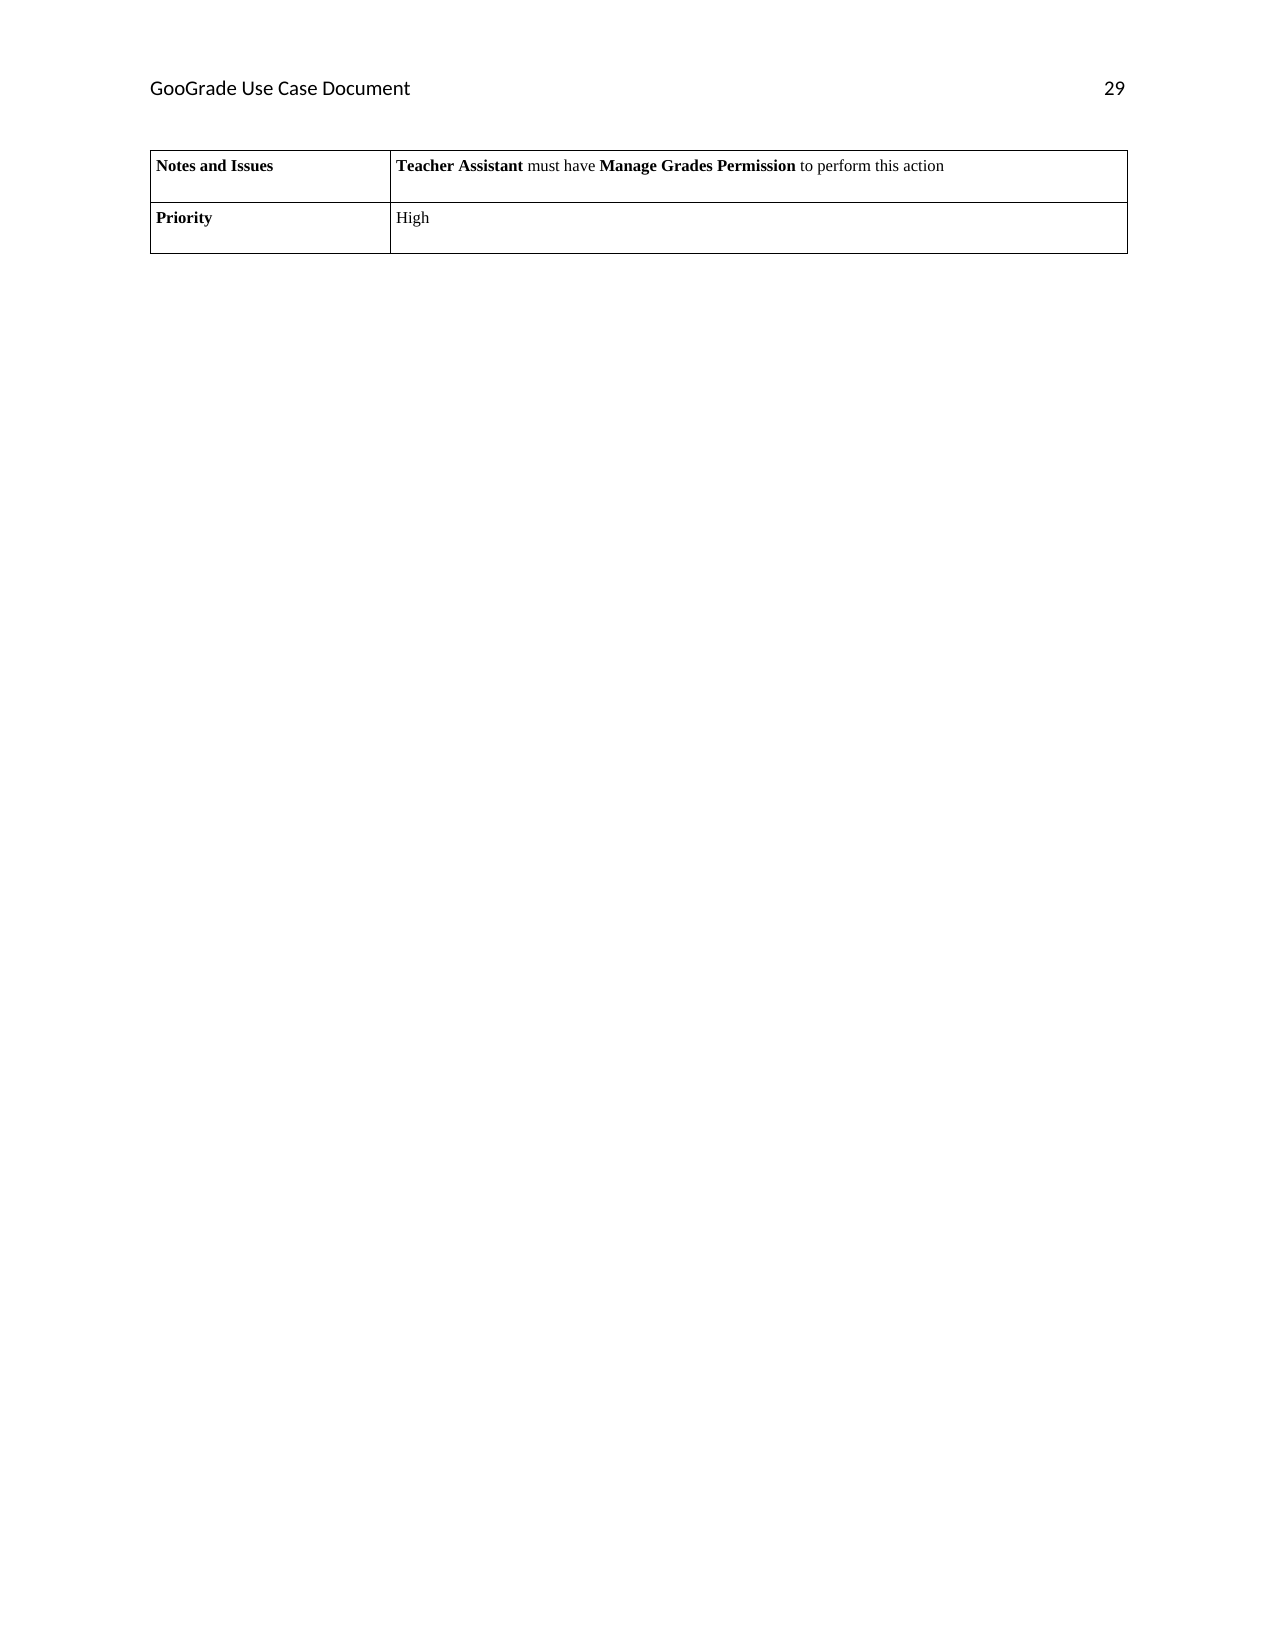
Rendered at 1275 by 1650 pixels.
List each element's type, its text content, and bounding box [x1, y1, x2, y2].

table_cell High [391, 203, 1127, 253]
table_cell Notes and Issues [151, 151, 390, 202]
table_cell Teacher Assistant must have Manage Grades Permission to perform this action [391, 151, 1127, 202]
table_cell Priority [151, 203, 390, 253]
